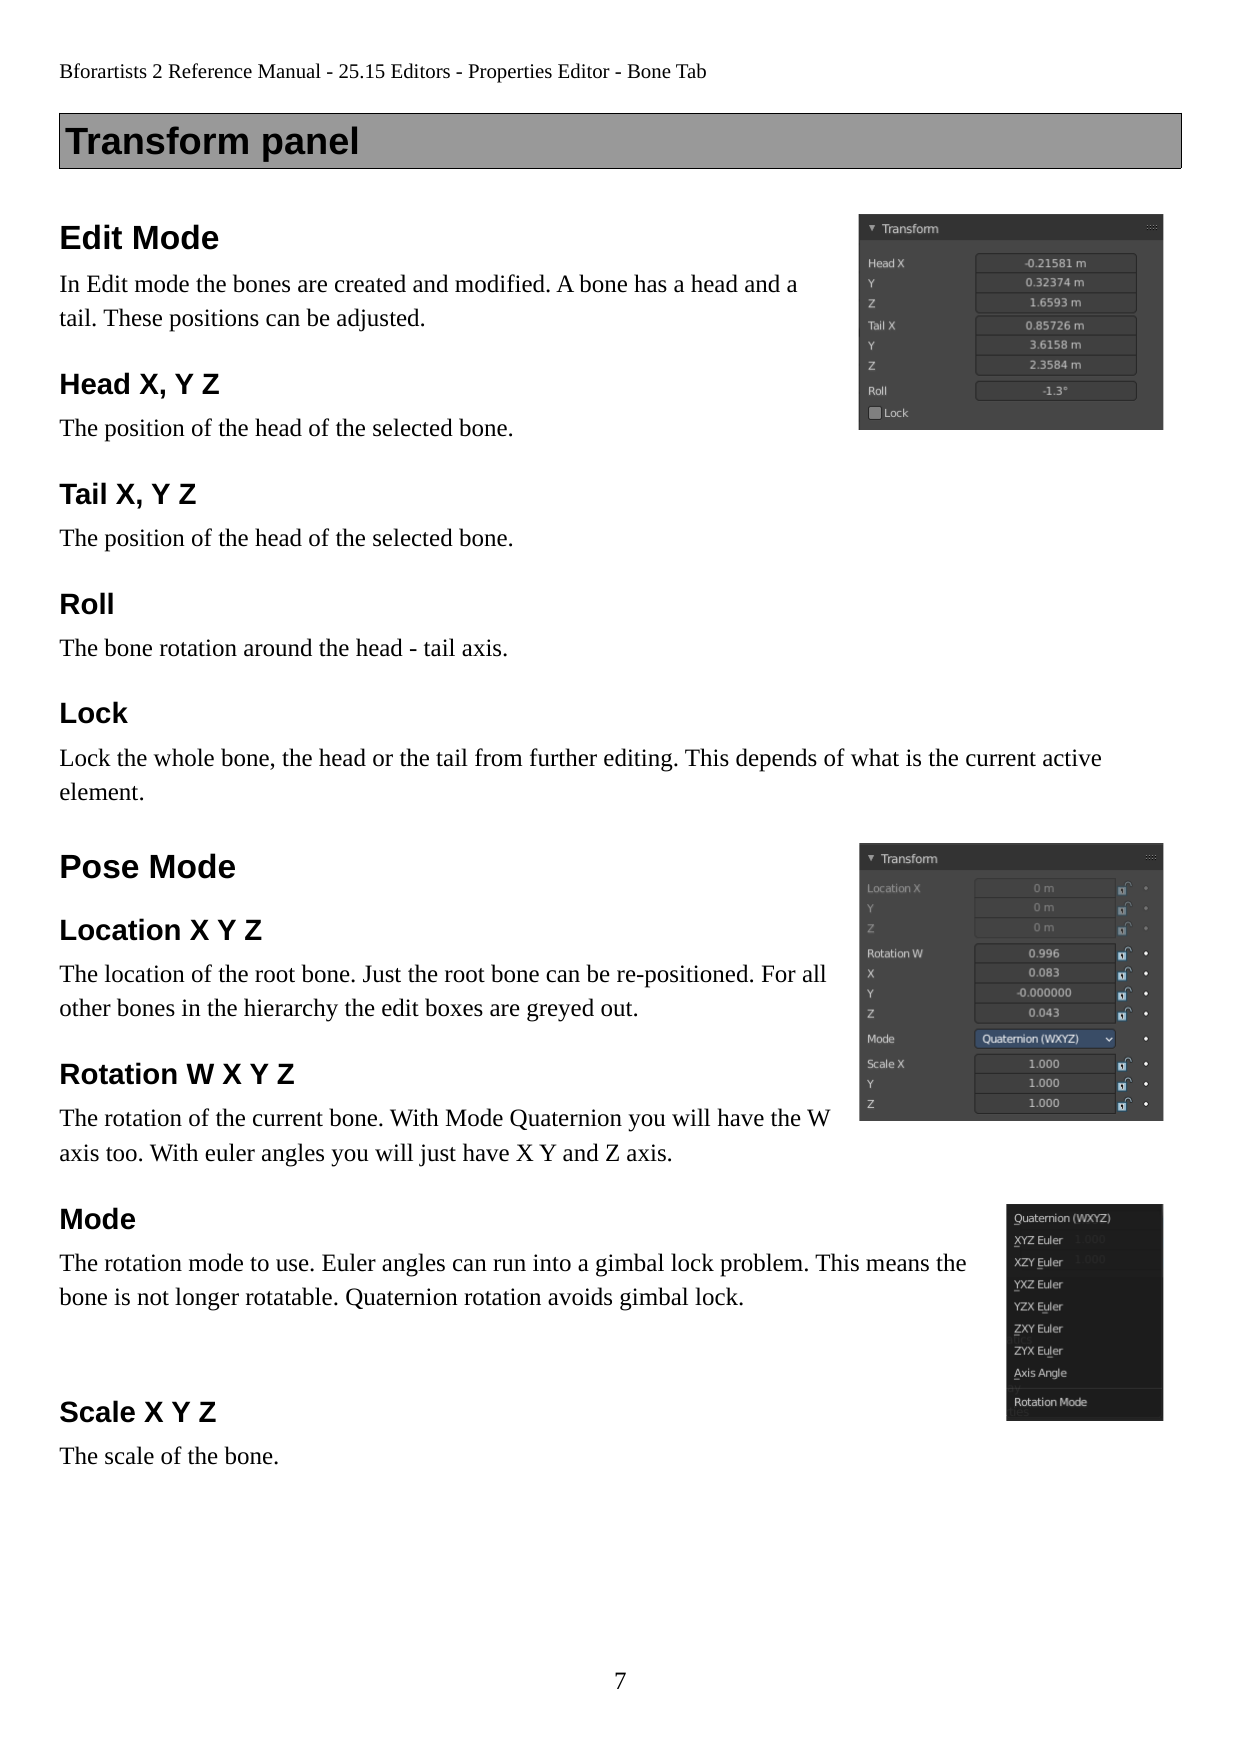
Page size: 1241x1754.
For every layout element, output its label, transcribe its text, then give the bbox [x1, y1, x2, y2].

text The rotation of the current bone. With Mode Quaternion you will have the W axis too. With euler angles you will just have X Y and Z axis. [59, 1103, 1181, 1167]
subtitle Location X Y Z [59, 913, 859, 947]
subtitle Mode [59, 1202, 1181, 1235]
subtitle [1164, 367, 1181, 401]
subtitle [1164, 913, 1181, 947]
subtitle Pose Mode [59, 847, 859, 886]
text The location of the root bone. Just the root bone can be re-positioned. For all other bones in the hierarchy the edit boxes are greyed out. [59, 959, 859, 1022]
text The scale of the bone. [59, 1441, 1181, 1470]
table_header Transform panel [60, 114, 1181, 168]
subtitle Edit Mode [59, 217, 858, 256]
picture [859, 843, 1164, 1121]
text The position of the head of the selected bone. [59, 523, 1181, 552]
subtitle [1164, 847, 1181, 886]
subtitle Lock [59, 696, 1181, 730]
subtitle [1164, 217, 1181, 256]
text Lock the whole bone, the head or the tail from further editing. This depends of what is the current active element. [59, 743, 1181, 806]
text The rotation mode to use. Euler angles can run into a gimbal lock problem. This means the bone is not longer rotatable. Quaternion rotation avoids gimbal lock. [59, 1248, 1006, 1311]
subtitle Tail X, Y Z [59, 477, 1181, 510]
subtitle Rotation W X Y Z [59, 1057, 859, 1091]
text The bone rotation around the head - tail axis. [59, 633, 1181, 662]
text The position of the head of the selected bone. [59, 413, 1181, 442]
subtitle [1164, 1057, 1181, 1091]
text In Edit mode the bones are created and modified. A bone has a head and a tail. These positions can be adjusted. [59, 269, 858, 332]
subtitle Scale X Y Z [59, 1395, 1181, 1429]
subtitle Head X, Y Z [59, 367, 858, 401]
picture [1006, 1204, 1164, 1421]
picture [858, 214, 1164, 430]
subtitle Roll [59, 587, 1181, 620]
